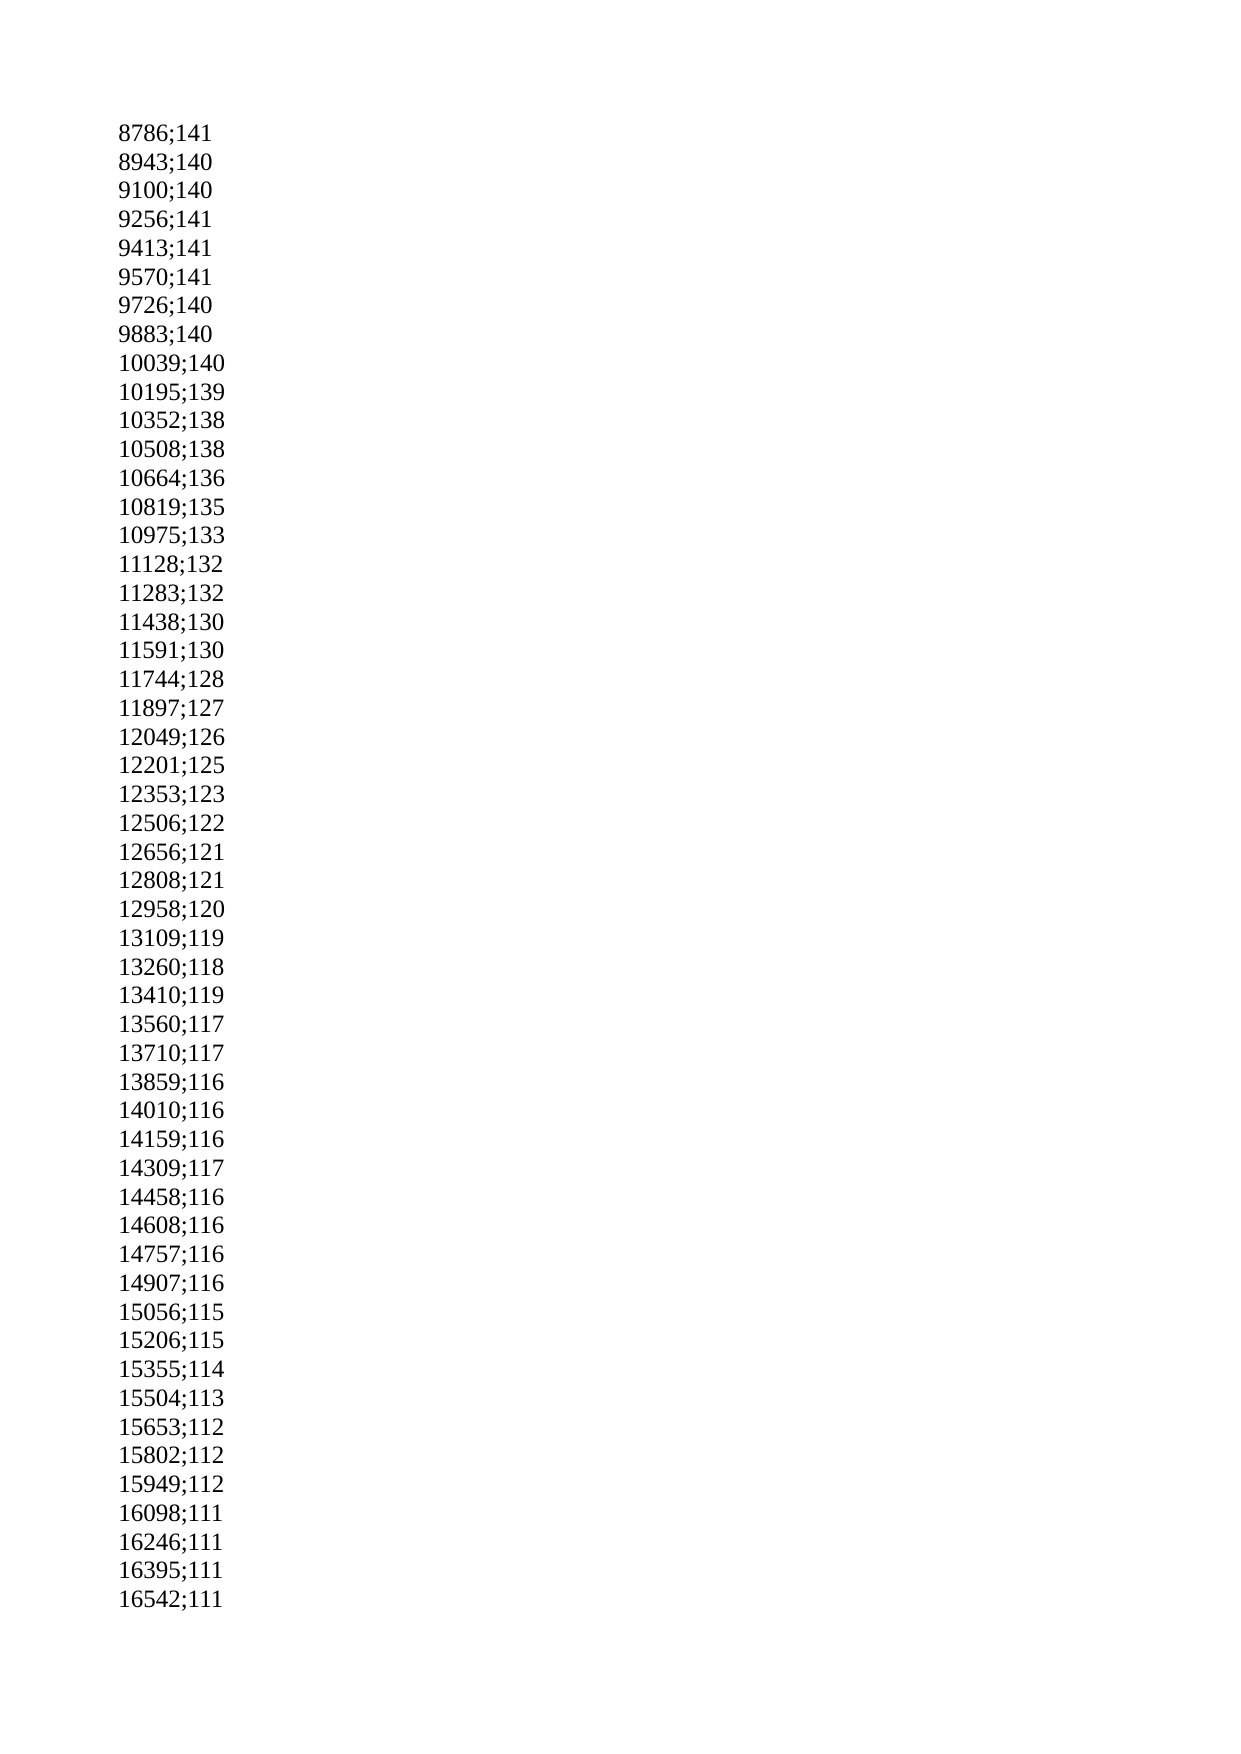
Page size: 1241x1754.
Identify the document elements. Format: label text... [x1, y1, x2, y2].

text 12353;123 [118, 779, 1122, 808]
text 9256;141 [118, 204, 1122, 233]
text 13560;117 [118, 1009, 1122, 1038]
text 14757;116 [118, 1239, 1122, 1268]
text 14159;116 [118, 1124, 1122, 1153]
text 11283;132 [118, 578, 1122, 607]
text 15653;112 [118, 1412, 1122, 1441]
text 13410;119 [118, 981, 1122, 1009]
text 12656;121 [118, 837, 1122, 866]
text 11128;132 [118, 549, 1122, 578]
text 10664;136 [118, 463, 1122, 492]
text 8943;140 [118, 147, 1122, 176]
text 15355;114 [118, 1354, 1122, 1383]
text 15802;112 [118, 1441, 1122, 1469]
text 10975;133 [118, 521, 1122, 549]
text 11897;127 [118, 693, 1122, 722]
text 11438;130 [118, 607, 1122, 636]
text 9883;140 [118, 319, 1122, 348]
text 12506;122 [118, 808, 1122, 837]
text 16098;111 [118, 1498, 1122, 1527]
text 16246;111 [118, 1527, 1122, 1556]
text 15949;112 [118, 1469, 1122, 1498]
text 9726;140 [118, 291, 1122, 319]
text 10508;138 [118, 434, 1122, 463]
text 15206;115 [118, 1326, 1122, 1354]
text 15504;113 [118, 1383, 1122, 1412]
text 12808;121 [118, 866, 1122, 894]
text 15056;115 [118, 1297, 1122, 1326]
text 13710;117 [118, 1038, 1122, 1067]
text 14608;116 [118, 1211, 1122, 1239]
text 12958;120 [118, 894, 1122, 923]
text 16542;111 [118, 1584, 1122, 1613]
text 14010;116 [118, 1096, 1122, 1124]
text 13109;119 [118, 923, 1122, 952]
text 13260;118 [118, 952, 1122, 981]
text 11591;130 [118, 636, 1122, 664]
text 8786;141 [118, 118, 1122, 147]
text 12049;126 [118, 722, 1122, 751]
text 16395;111 [118, 1556, 1122, 1584]
text 10195;139 [118, 377, 1122, 406]
text 14458;116 [118, 1182, 1122, 1211]
text 12201;125 [118, 751, 1122, 779]
text 9570;141 [118, 262, 1122, 291]
text 10819;135 [118, 492, 1122, 521]
text 9413;141 [118, 233, 1122, 262]
text 11744;128 [118, 664, 1122, 693]
text 14309;117 [118, 1153, 1122, 1182]
text 10352;138 [118, 406, 1122, 434]
text 9100;140 [118, 176, 1122, 204]
text 14907;116 [118, 1268, 1122, 1297]
text 10039;140 [118, 348, 1122, 377]
text 13859;116 [118, 1067, 1122, 1096]
